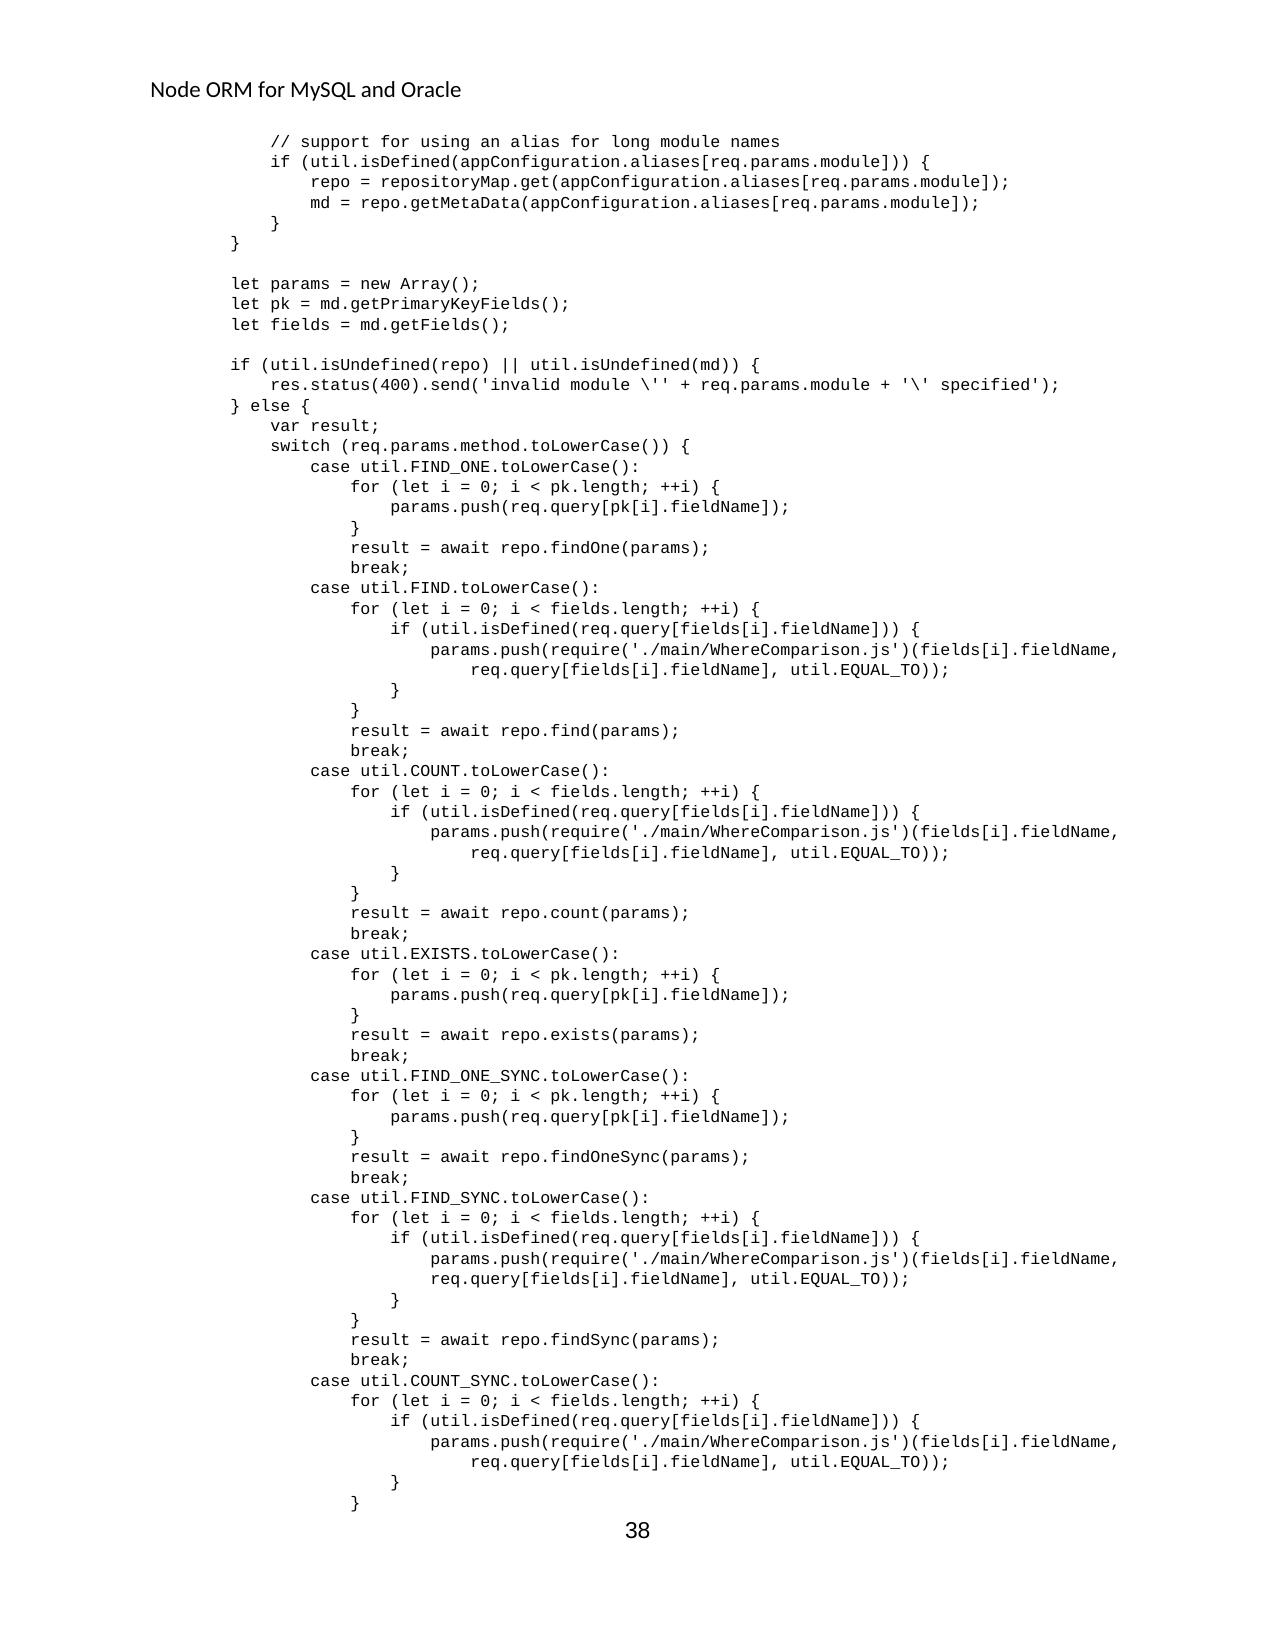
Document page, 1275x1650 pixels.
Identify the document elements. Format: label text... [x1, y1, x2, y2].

text } [150, 864, 1143, 883]
text if (util.isDefined(req.query[fields[i].fieldName])) { [150, 1230, 1143, 1249]
text case util.EXISTS.toLowerCase(): [150, 946, 1143, 964]
text for (let i = 0; i < pk.length; ++i) { [150, 478, 1143, 497]
text } [150, 1128, 1143, 1147]
text for (let i = 0; i < pk.length; ++i) { [150, 966, 1143, 985]
text params.push(require('./main/WhereComparison.js')(fields[i].fieldName, [150, 1250, 1143, 1269]
text result = await repo.findOne(params); [150, 539, 1143, 558]
text case util.FIND_SYNC.toLowerCase(): [150, 1189, 1143, 1208]
text } [150, 682, 1143, 701]
text result = await repo.find(params); [150, 722, 1143, 741]
text // support for using an alias for long module names [150, 133, 1143, 152]
text var result; [150, 418, 1143, 436]
text if (util.isUndefined(repo) || util.isUndefined(md)) { [150, 357, 1143, 376]
text for (let i = 0; i < fields.length; ++i) { [150, 783, 1143, 802]
text } [150, 1494, 1143, 1513]
text break; [150, 1352, 1143, 1371]
text params.push(req.query[pk[i].fieldName]); [150, 986, 1143, 1005]
text result = await repo.count(params); [150, 905, 1143, 924]
text params.push(req.query[pk[i].fieldName]); [150, 1108, 1143, 1127]
text req.query[fields[i].fieldName], util.EQUAL_TO)); [150, 1271, 1143, 1289]
text if (util.isDefined(req.query[fields[i].fieldName])) { [150, 621, 1143, 639]
text } [150, 1474, 1143, 1493]
text repo = repositoryMap.get(appConfiguration.aliases[req.params.module]); [150, 174, 1143, 193]
text if (util.isDefined(appConfiguration.aliases[req.params.module])) { [150, 153, 1143, 172]
text break; [150, 925, 1143, 944]
text } [150, 1311, 1143, 1330]
text } [150, 519, 1143, 538]
text for (let i = 0; i < fields.length; ++i) { [150, 600, 1143, 619]
text break; [150, 743, 1143, 761]
text let pk = md.getPrimaryKeyFields(); [150, 296, 1143, 314]
text case util.FIND_ONE.toLowerCase(): [150, 458, 1143, 477]
text } [150, 1007, 1143, 1026]
text case util.FIND_ONE_SYNC.toLowerCase(): [150, 1068, 1143, 1086]
text params.push(require('./main/WhereComparison.js')(fields[i].fieldName, [150, 824, 1143, 843]
text req.query[fields[i].fieldName], util.EQUAL_TO)); [150, 661, 1143, 680]
text } [150, 214, 1143, 233]
text let params = new Array(); [150, 275, 1143, 294]
text } [150, 885, 1143, 904]
text params.push(require('./main/WhereComparison.js')(fields[i].fieldName, [150, 1433, 1143, 1452]
text result = await repo.exists(params); [150, 1027, 1143, 1046]
text } [150, 1291, 1143, 1310]
text case util.COUNT_SYNC.toLowerCase(): [150, 1372, 1143, 1391]
text let fields = md.getFields(); [150, 316, 1143, 335]
text if (util.isDefined(req.query[fields[i].fieldName])) { [150, 803, 1143, 822]
text md = repo.getMetaData(appConfiguration.aliases[req.params.module]); [150, 194, 1143, 213]
text for (let i = 0; i < fields.length; ++i) { [150, 1393, 1143, 1411]
text switch (req.params.method.toLowerCase()) { [150, 438, 1143, 457]
text if (util.isDefined(req.query[fields[i].fieldName])) { [150, 1413, 1143, 1432]
text } [150, 235, 1143, 254]
text } [150, 702, 1143, 721]
text break; [150, 1169, 1143, 1188]
text res.status(400).send('invalid module \'' + req.params.module + '\' specified'); [150, 377, 1143, 396]
text break; [150, 560, 1143, 579]
text for (let i = 0; i < pk.length; ++i) { [150, 1088, 1143, 1107]
text break; [150, 1047, 1143, 1066]
text result = await repo.findOneSync(params); [150, 1149, 1143, 1168]
text case util.FIND.toLowerCase(): [150, 580, 1143, 599]
text case util.COUNT.toLowerCase(): [150, 763, 1143, 782]
text result = await repo.findSync(params); [150, 1332, 1143, 1351]
text params.push(require('./main/WhereComparison.js')(fields[i].fieldName, [150, 641, 1143, 660]
text req.query[fields[i].fieldName], util.EQUAL_TO)); [150, 844, 1143, 863]
text params.push(req.query[pk[i].fieldName]); [150, 499, 1143, 518]
text for (let i = 0; i < fields.length; ++i) { [150, 1210, 1143, 1229]
text req.query[fields[i].fieldName], util.EQUAL_TO)); [150, 1453, 1143, 1472]
text } else { [150, 397, 1143, 416]
